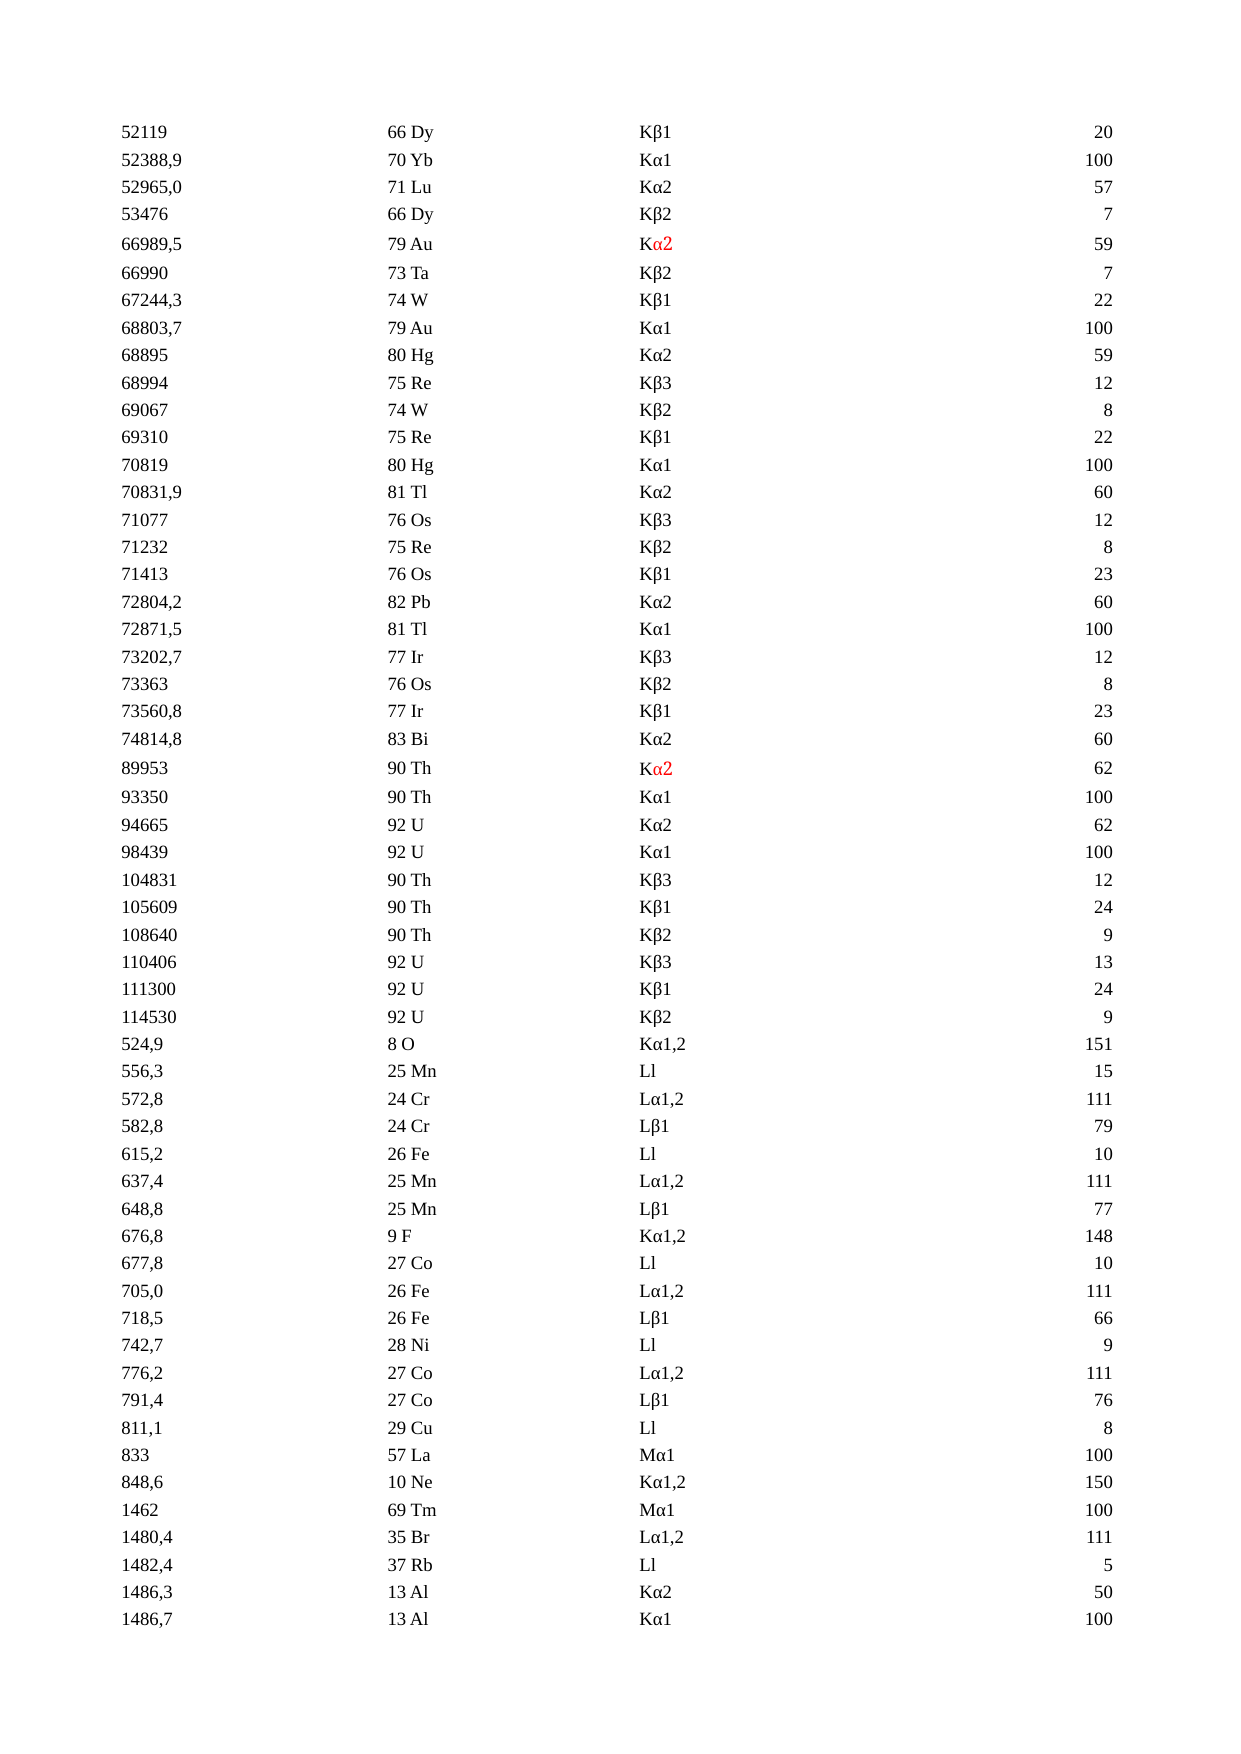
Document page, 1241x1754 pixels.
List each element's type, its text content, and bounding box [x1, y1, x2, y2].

table_cell 94665 [118, 811, 384, 838]
table_cell Kβ1 [636, 698, 857, 725]
table_cell 114530 [118, 1003, 384, 1030]
table_cell Kα1 [636, 838, 857, 866]
table_cell 8 [857, 1414, 1115, 1441]
table_cell Ll [636, 1551, 857, 1578]
table_cell Kα1 [636, 314, 857, 341]
table_cell Kα2 [636, 588, 857, 615]
table_cell 92 U [384, 838, 636, 866]
table_cell 8 O [384, 1030, 636, 1057]
table_cell 24 [857, 975, 1115, 1003]
table_cell 111300 [118, 975, 384, 1003]
table_cell Kα2 [636, 341, 857, 369]
table_cell Kβ2 [636, 1003, 857, 1030]
table_cell 76 Os [384, 670, 636, 697]
table_cell 7 [857, 200, 1115, 228]
table_cell 637,4 [118, 1167, 384, 1194]
table_cell 80 Hg [384, 341, 636, 369]
table_cell 13 Al [384, 1578, 636, 1605]
table_cell 100 [857, 1605, 1115, 1633]
table_cell Lα1,2 [636, 1523, 857, 1551]
table_cell 24 [857, 893, 1115, 921]
table_cell 1480,4 [118, 1523, 384, 1551]
table_cell 100 [857, 146, 1115, 173]
table_cell 79 Au [384, 228, 636, 259]
table_cell 66989,5 [118, 228, 384, 259]
table_cell 9 [857, 921, 1115, 948]
table_cell 105609 [118, 893, 384, 921]
table_cell 82 Pb [384, 588, 636, 615]
table_cell Kβ2 [636, 533, 857, 560]
table_cell Mα1 [636, 1496, 857, 1523]
table_cell 83 Bi [384, 725, 636, 752]
table_cell 75 Re [384, 533, 636, 560]
table_cell Kβ2 [636, 670, 857, 697]
table_cell 8 [857, 670, 1115, 697]
table_cell 718,5 [118, 1304, 384, 1331]
table_cell 72804,2 [118, 588, 384, 615]
table_cell 66 Dy [384, 118, 636, 146]
table_cell 52388,9 [118, 146, 384, 173]
table_cell 111 [857, 1359, 1115, 1386]
table_cell 66990 [118, 259, 384, 286]
table_cell 73202,7 [118, 643, 384, 670]
table_cell 677,8 [118, 1249, 384, 1277]
table_cell 848,6 [118, 1469, 384, 1496]
table_cell 111 [857, 1523, 1115, 1551]
table_cell 60 [857, 588, 1115, 615]
table_cell Lβ1 [636, 1386, 857, 1414]
table_cell 10 [857, 1249, 1115, 1277]
table_cell 12 [857, 506, 1115, 533]
table_cell 100 [857, 314, 1115, 341]
table_cell 25 Mn [384, 1195, 636, 1222]
table_cell 81 Tl [384, 478, 636, 506]
table_cell 90 Th [384, 921, 636, 948]
table_cell 62 [857, 752, 1115, 783]
table_cell 73 Ta [384, 259, 636, 286]
table_cell 76 Os [384, 506, 636, 533]
table_cell 26 Fe [384, 1304, 636, 1331]
table_cell 524,9 [118, 1030, 384, 1057]
table_cell 75 Re [384, 424, 636, 451]
table_cell 100 [857, 451, 1115, 478]
table_cell Lα1,2 [636, 1085, 857, 1112]
table_cell 8 [857, 533, 1115, 560]
table_cell Kβ3 [636, 506, 857, 533]
table_cell 833 [118, 1441, 384, 1468]
table_cell 92 U [384, 811, 636, 838]
table_cell 90 Th [384, 866, 636, 893]
table_cell Kβ1 [636, 118, 857, 146]
table_cell 72871,5 [118, 615, 384, 643]
table_cell 70831,9 [118, 478, 384, 506]
table_cell 57 [857, 173, 1115, 200]
table_cell Mα1 [636, 1441, 857, 1468]
table_cell 73560,8 [118, 698, 384, 725]
table_cell 151 [857, 1030, 1115, 1057]
table_cell 9 F [384, 1222, 636, 1249]
table_cell 98439 [118, 838, 384, 866]
table_cell 9 [857, 1003, 1115, 1030]
table_cell 59 [857, 341, 1115, 369]
table_cell 150 [857, 1469, 1115, 1496]
table_cell 75 Re [384, 369, 636, 396]
table_cell Kα1,2 [636, 1469, 857, 1496]
table_cell Kα2 [636, 173, 857, 200]
table_cell 77 [857, 1195, 1115, 1222]
table_cell 1482,4 [118, 1551, 384, 1578]
table_cell 108640 [118, 921, 384, 948]
table_cell 70 Yb [384, 146, 636, 173]
table_cell Ll [636, 1414, 857, 1441]
table_cell 76 Os [384, 560, 636, 588]
table_cell 27 Co [384, 1386, 636, 1414]
table_cell 66 [857, 1304, 1115, 1331]
table_cell Kβ2 [636, 259, 857, 286]
table_cell 57 La [384, 1441, 636, 1468]
table_cell 90 Th [384, 784, 636, 811]
table_cell Kβ2 [636, 921, 857, 948]
table_cell 23 [857, 698, 1115, 725]
table_cell 27 Co [384, 1249, 636, 1277]
table_cell 25 Mn [384, 1167, 636, 1194]
table_cell 68895 [118, 341, 384, 369]
table_cell 60 [857, 478, 1115, 506]
table_cell 615,2 [118, 1140, 384, 1167]
table_cell Kβ3 [636, 643, 857, 670]
table_cell 9 [857, 1331, 1115, 1359]
table_cell Kα2 [636, 478, 857, 506]
table_cell 77 Ir [384, 643, 636, 670]
table_cell 676,8 [118, 1222, 384, 1249]
table_cell Ll [636, 1140, 857, 1167]
table_cell 111 [857, 1277, 1115, 1304]
table_cell Kα1 [636, 1605, 857, 1633]
table_cell 92 U [384, 948, 636, 975]
table_cell Kβ2 [636, 396, 857, 423]
table_cell Kα2 [636, 811, 857, 838]
table_cell 104831 [118, 866, 384, 893]
table_cell Lβ1 [636, 1304, 857, 1331]
table_cell 10 [857, 1140, 1115, 1167]
table_cell 92 U [384, 975, 636, 1003]
table_cell 648,8 [118, 1195, 384, 1222]
table_cell 74814,8 [118, 725, 384, 752]
table_cell 582,8 [118, 1112, 384, 1140]
table_cell Kβ1 [636, 893, 857, 921]
table_cell 12 [857, 369, 1115, 396]
table_cell 76 [857, 1386, 1115, 1414]
table_cell 100 [857, 1441, 1115, 1468]
table_cell 68994 [118, 369, 384, 396]
table_cell Lβ1 [636, 1195, 857, 1222]
table_cell 62 [857, 811, 1115, 838]
table_cell Ll [636, 1249, 857, 1277]
table_cell 24 Cr [384, 1112, 636, 1140]
table_cell 776,2 [118, 1359, 384, 1386]
table_cell 7 [857, 259, 1115, 286]
table_cell 28 Ni [384, 1331, 636, 1359]
table_cell 90 Th [384, 752, 636, 783]
table_cell 22 [857, 286, 1115, 314]
table_cell Ll [636, 1331, 857, 1359]
table_cell 23 [857, 560, 1115, 588]
table_cell 89953 [118, 752, 384, 783]
table_cell 742,7 [118, 1331, 384, 1359]
table_cell 71232 [118, 533, 384, 560]
table_cell Ll [636, 1058, 857, 1085]
table_cell 25 Mn [384, 1058, 636, 1085]
table_cell Kα2 [636, 725, 857, 752]
table_cell Kα2 [636, 1578, 857, 1605]
table_cell Lα1,2 [636, 1277, 857, 1304]
table_cell 74 W [384, 396, 636, 423]
table_cell 27 Co [384, 1359, 636, 1386]
table_cell 148 [857, 1222, 1115, 1249]
table_cell Kβ3 [636, 948, 857, 975]
table_cell Kβ1 [636, 424, 857, 451]
table_cell 110406 [118, 948, 384, 975]
table_cell 71077 [118, 506, 384, 533]
table_cell 811,1 [118, 1414, 384, 1441]
table_cell 100 [857, 615, 1115, 643]
table_cell 1486,7 [118, 1605, 384, 1633]
table_cell Kβ1 [636, 560, 857, 588]
table_cell 90 Th [384, 893, 636, 921]
table_cell 73363 [118, 670, 384, 697]
table_cell 705,0 [118, 1277, 384, 1304]
table_cell Kα2 [636, 752, 857, 783]
table_cell 68803,7 [118, 314, 384, 341]
table_cell 70819 [118, 451, 384, 478]
table_cell 111 [857, 1085, 1115, 1112]
table_cell Kβ2 [636, 200, 857, 228]
table_cell 1486,3 [118, 1578, 384, 1605]
table_cell 22 [857, 424, 1115, 451]
table_cell Kα1 [636, 784, 857, 811]
table_cell 15 [857, 1058, 1115, 1085]
table_cell 572,8 [118, 1085, 384, 1112]
table_cell Kα2 [636, 228, 857, 259]
table_cell Lα1,2 [636, 1359, 857, 1386]
table_cell 10 Ne [384, 1469, 636, 1496]
table_cell Kα1,2 [636, 1222, 857, 1249]
table_cell Kβ1 [636, 975, 857, 1003]
table_cell Kα1 [636, 146, 857, 173]
table_cell 71 Lu [384, 173, 636, 200]
table_cell 8 [857, 396, 1115, 423]
table_cell 111 [857, 1167, 1115, 1194]
table_cell 556,3 [118, 1058, 384, 1085]
table_cell 79 [857, 1112, 1115, 1140]
table_cell Kα1 [636, 451, 857, 478]
table_cell Lβ1 [636, 1112, 857, 1140]
table_cell 74 W [384, 286, 636, 314]
table_cell 93350 [118, 784, 384, 811]
table_cell 69067 [118, 396, 384, 423]
table_cell 5 [857, 1551, 1115, 1578]
table_cell 1462 [118, 1496, 384, 1523]
table_cell 77 Ir [384, 698, 636, 725]
table_cell 79 Au [384, 314, 636, 341]
table_cell 12 [857, 866, 1115, 893]
table_cell 12 [857, 643, 1115, 670]
table_cell 100 [857, 784, 1115, 811]
table_cell 100 [857, 1496, 1115, 1523]
table_cell Lα1,2 [636, 1167, 857, 1194]
table_cell 100 [857, 838, 1115, 866]
table_cell 50 [857, 1578, 1115, 1605]
table_cell 20 [857, 118, 1115, 146]
table_cell 92 U [384, 1003, 636, 1030]
table_cell 69310 [118, 424, 384, 451]
table_cell 80 Hg [384, 451, 636, 478]
table_cell 35 Br [384, 1523, 636, 1551]
table_cell Kβ3 [636, 369, 857, 396]
table_cell 24 Cr [384, 1085, 636, 1112]
table_cell 13 Al [384, 1605, 636, 1633]
table_cell 37 Rb [384, 1551, 636, 1578]
table_cell Kα1 [636, 615, 857, 643]
table_cell Kβ1 [636, 286, 857, 314]
table_cell Kα1,2 [636, 1030, 857, 1057]
table_cell 52119 [118, 118, 384, 146]
table_cell 52965,0 [118, 173, 384, 200]
table_cell 81 Tl [384, 615, 636, 643]
table_cell 66 Dy [384, 200, 636, 228]
table_cell 67244,3 [118, 286, 384, 314]
table_cell 60 [857, 725, 1115, 752]
table_cell 26 Fe [384, 1140, 636, 1167]
table_cell 53476 [118, 200, 384, 228]
table_cell Kβ3 [636, 866, 857, 893]
table_cell 29 Cu [384, 1414, 636, 1441]
table_cell 71413 [118, 560, 384, 588]
table_cell 26 Fe [384, 1277, 636, 1304]
table_cell 69 Tm [384, 1496, 636, 1523]
table_cell 791,4 [118, 1386, 384, 1414]
table_cell 59 [857, 228, 1115, 259]
table_cell 13 [857, 948, 1115, 975]
